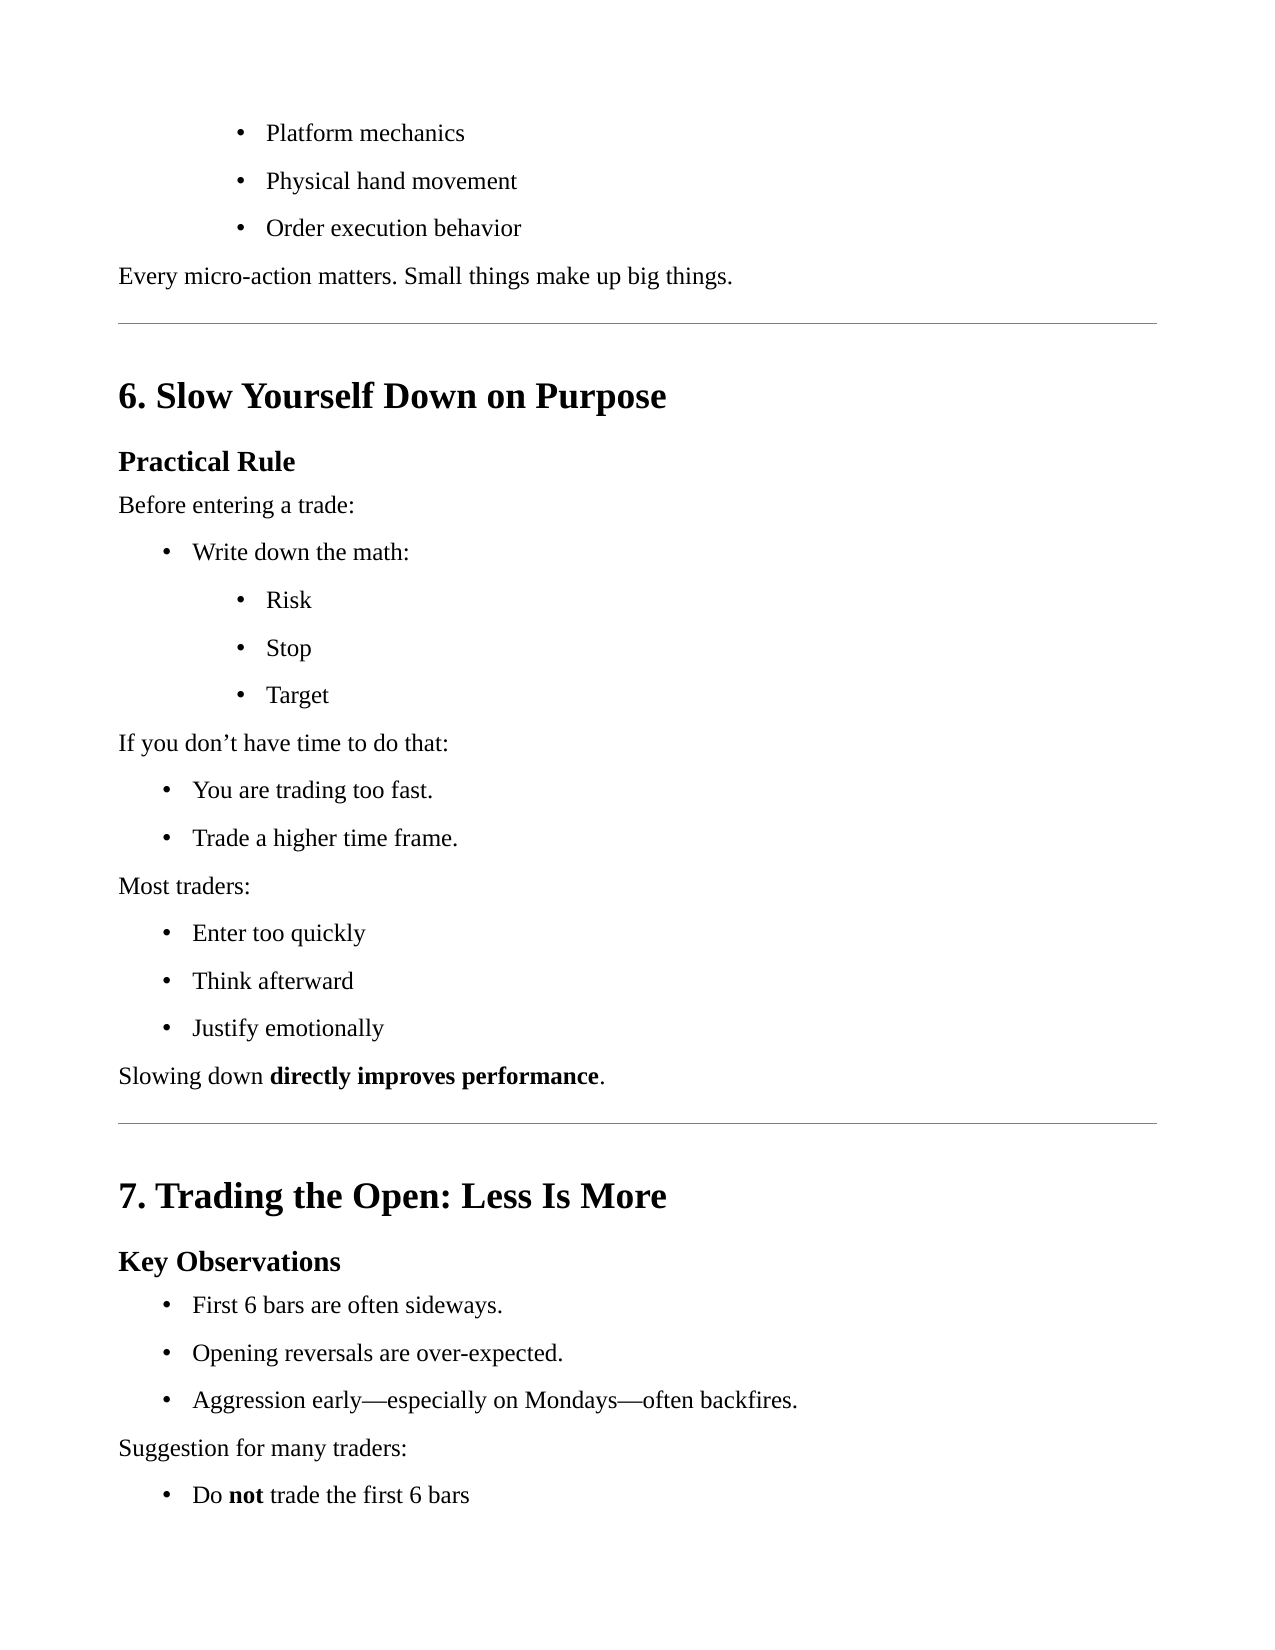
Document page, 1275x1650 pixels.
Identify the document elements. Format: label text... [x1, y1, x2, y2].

list Justify emotionally [162, 1013, 1157, 1042]
list Platform mechanics [236, 118, 1157, 147]
list Target [236, 680, 1157, 709]
subtitle Key Observations [118, 1244, 1157, 1278]
list Do not trade the first 6 bars [162, 1481, 1157, 1509]
list Aggression early—especially on Mondays—often backfires. [162, 1385, 1157, 1414]
list Write down the math: [162, 537, 1157, 566]
list Trade a higher time frame. [162, 823, 1157, 852]
list Stop [236, 633, 1157, 661]
list Opening reversals are over-expected. [162, 1338, 1157, 1366]
subtitle 6. Slow Yourself Down on Purpose [118, 374, 1157, 417]
list Risk [236, 585, 1157, 614]
list You are trading too fast. [162, 776, 1157, 804]
subtitle 7. Trading the Open: Less Is More [118, 1174, 1157, 1217]
list Physical hand movement [236, 166, 1157, 194]
text If you don’t have time to do that: [118, 728, 1157, 757]
subtitle Practical Rule [118, 444, 1157, 477]
text Slowing down directly improves performance. [118, 1061, 1157, 1090]
list Think afterward [162, 966, 1157, 995]
text Before entering a trade: [118, 490, 1157, 519]
text Most traders: [118, 871, 1157, 899]
list First 6 bars are often sideways. [162, 1290, 1157, 1319]
text Every micro-action matters. Small things make up big things. [118, 261, 1157, 290]
list Enter too quickly [162, 918, 1157, 947]
list Order execution behavior [236, 213, 1157, 242]
text Suggestion for many traders: [118, 1433, 1157, 1462]
